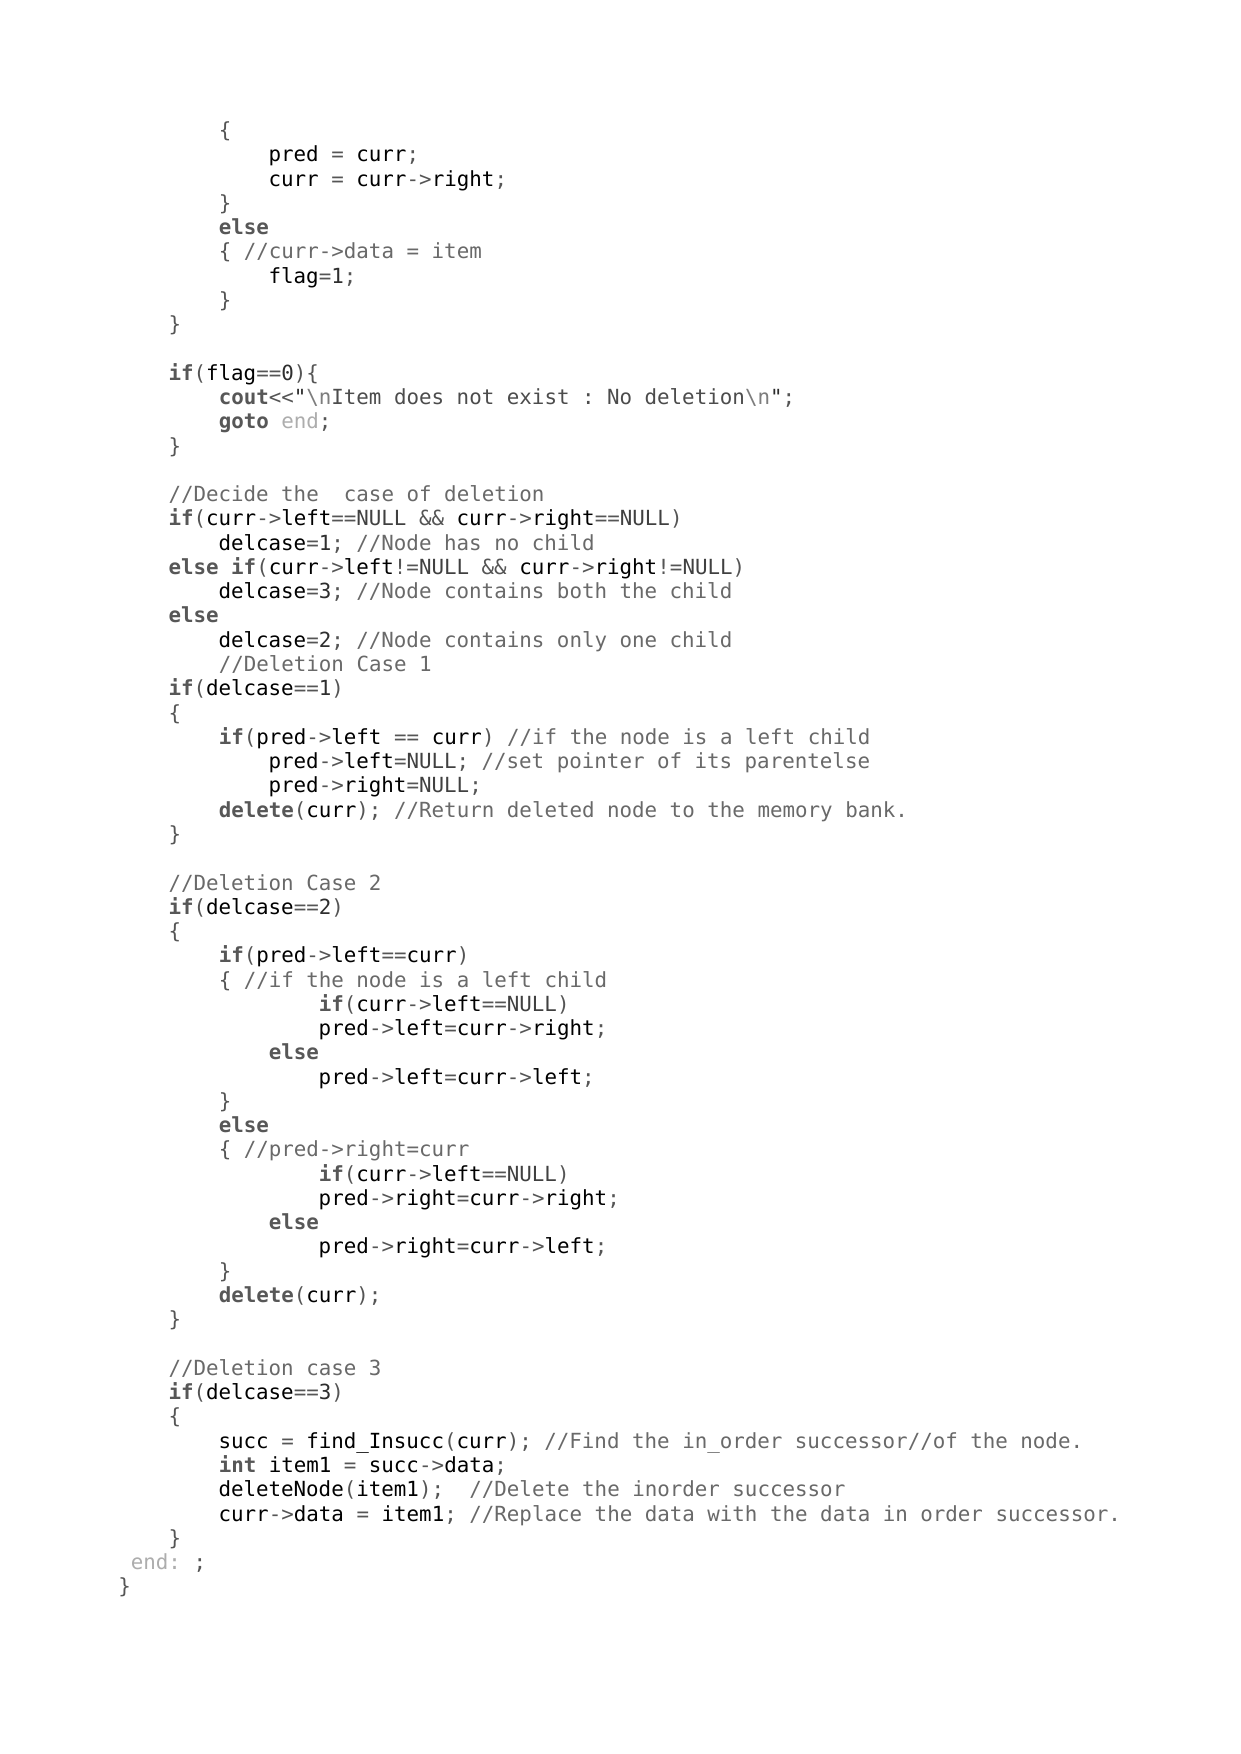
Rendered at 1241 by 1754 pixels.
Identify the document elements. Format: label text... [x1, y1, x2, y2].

text curr->data = item1; //Replace the data with the data in order successor. [118, 1502, 1122, 1526]
text //Deletion case 3 [118, 1356, 1122, 1380]
text pred = curr; [118, 142, 1122, 167]
text flag=1; [118, 264, 1122, 288]
text delete(curr); //Return deleted node to the memory bank. [118, 798, 1122, 822]
text { [118, 919, 1122, 943]
text delcase=1; //Node has no child [118, 531, 1122, 555]
text { //curr->data = item [118, 239, 1122, 264]
text { //if the node is a left child [118, 968, 1122, 992]
text if(delcase==2) [118, 895, 1122, 919]
text pred->right=NULL; [118, 773, 1122, 798]
text else [118, 1210, 1122, 1234]
text else [118, 1040, 1122, 1065]
text goto end; [118, 409, 1122, 434]
text delcase=3; //Node contains both the child [118, 579, 1122, 603]
text //Deletion Case 2 [118, 871, 1122, 895]
text pred->right=curr->left; [118, 1234, 1122, 1259]
text if(curr->left==NULL) [118, 992, 1122, 1016]
text if(delcase==1) [118, 676, 1122, 701]
text cout<<"\nItem does not exist : No deletion\n"; [118, 385, 1122, 409]
text } [118, 191, 1122, 215]
text int item1 = succ->data; [118, 1453, 1122, 1477]
text } [118, 1526, 1122, 1550]
text } [118, 1307, 1122, 1332]
text } [118, 1089, 1122, 1113]
text } [118, 434, 1122, 458]
text else [118, 1113, 1122, 1137]
text end: ; [118, 1550, 1122, 1574]
text //Deletion Case 1 [118, 652, 1122, 676]
text { [118, 118, 1122, 142]
text } [118, 1259, 1122, 1283]
text else [118, 215, 1122, 239]
text { [118, 1404, 1122, 1429]
text else [118, 603, 1122, 628]
text pred->left=curr->left; [118, 1065, 1122, 1089]
text { //pred->right=curr [118, 1137, 1122, 1162]
text { [118, 701, 1122, 725]
text } [118, 822, 1122, 846]
text if(flag==0){ [118, 361, 1122, 385]
text succ = find_Insucc(curr); //Find the in_order successor//of the node. [118, 1429, 1122, 1453]
text curr = curr->right; [118, 167, 1122, 191]
text } [118, 1574, 1122, 1599]
text //Decide the case of deletion [118, 482, 1122, 506]
text if(pred->left == curr) //if the node is a left child [118, 725, 1122, 749]
text pred->left=curr->right; [118, 1016, 1122, 1040]
text deleteNode(item1); //Delete the inorder successor [118, 1477, 1122, 1502]
text } [118, 312, 1122, 337]
text if(pred->left==curr) [118, 943, 1122, 968]
text } [118, 288, 1122, 312]
text if(delcase==3) [118, 1380, 1122, 1404]
text if(curr->left==NULL && curr->right==NULL) [118, 506, 1122, 531]
text else if(curr->left!=NULL && curr->right!=NULL) [118, 555, 1122, 579]
text if(curr->left==NULL) [118, 1162, 1122, 1186]
text delcase=2; //Node contains only one child [118, 628, 1122, 652]
text pred->right=curr->right; [118, 1186, 1122, 1210]
text delete(curr); [118, 1283, 1122, 1307]
text pred->left=NULL; //set pointer of its parentelse [118, 749, 1122, 773]
